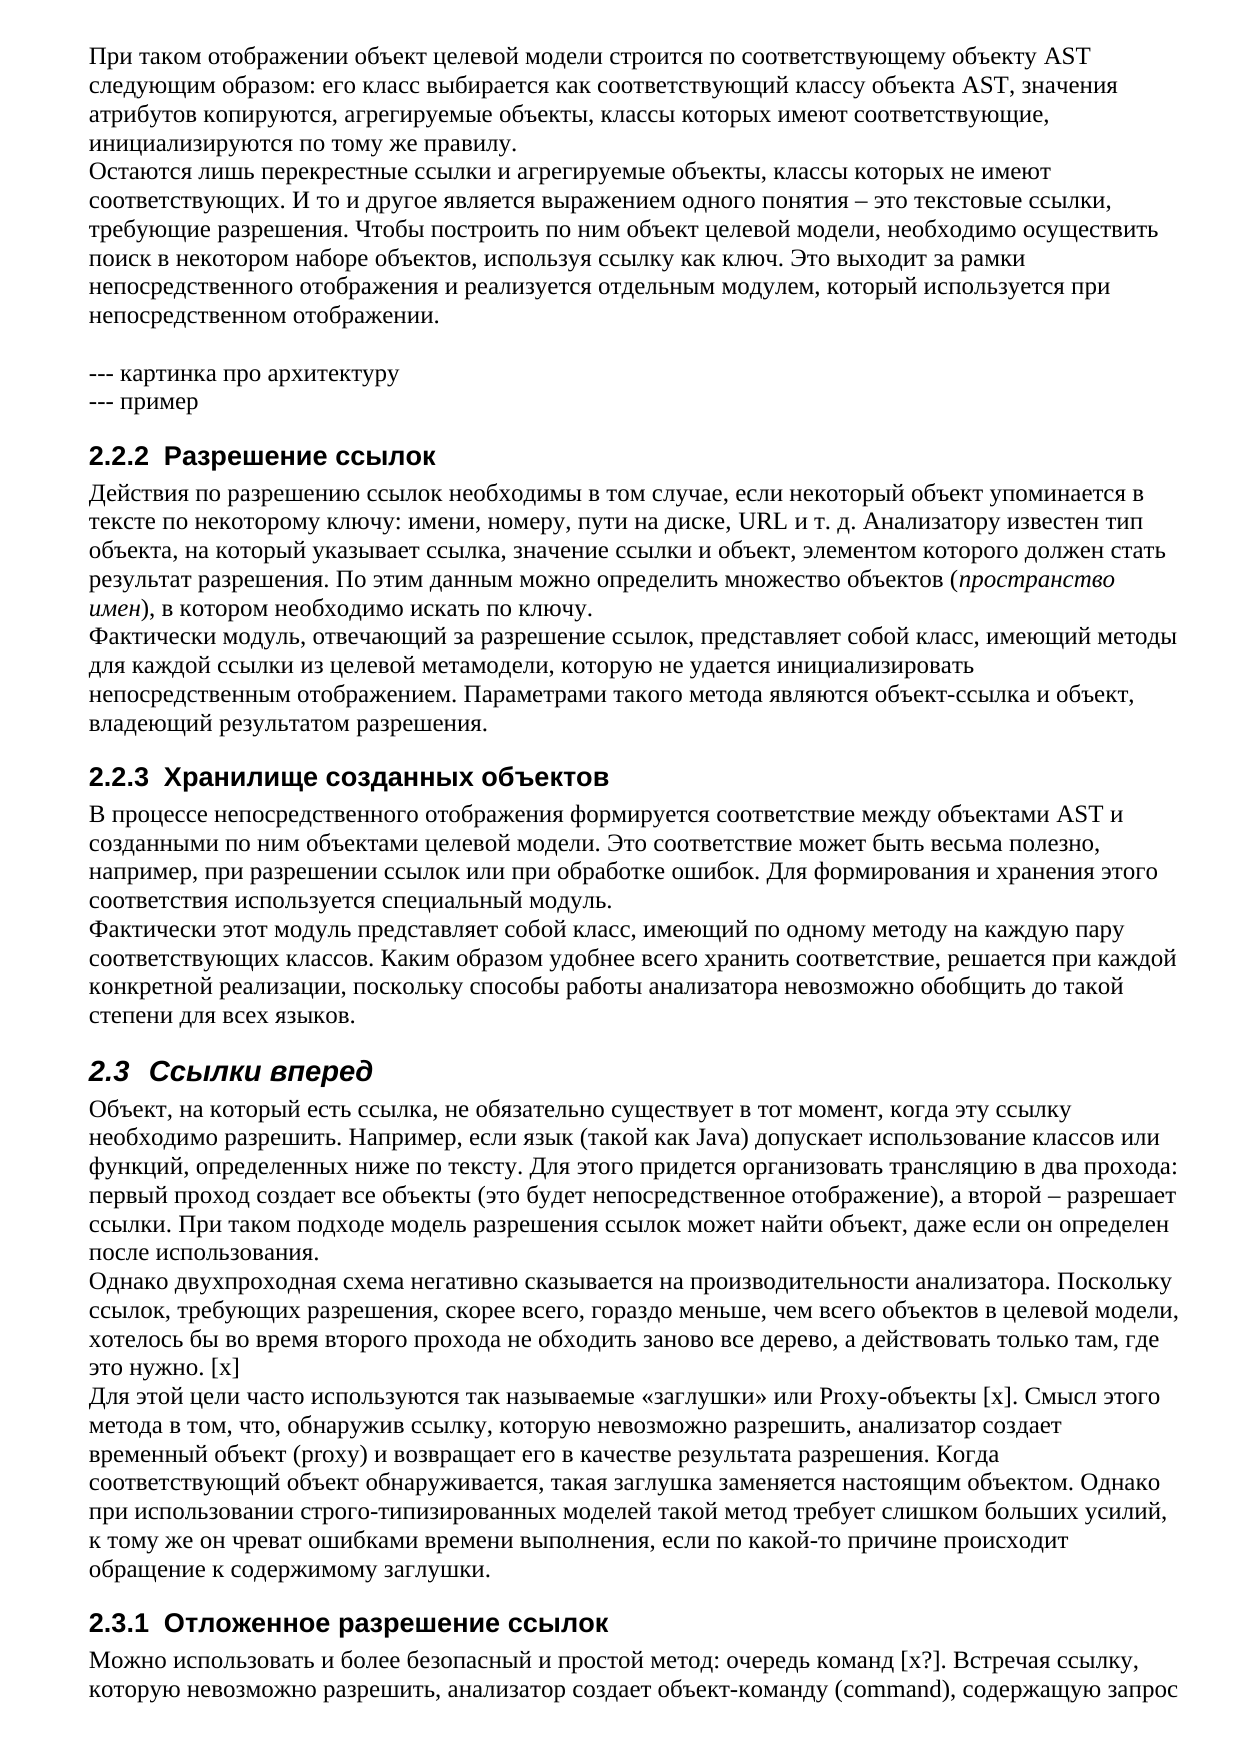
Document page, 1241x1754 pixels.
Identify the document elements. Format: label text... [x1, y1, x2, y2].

text --- картинка про архитектуру [89, 358, 1181, 386]
text В процессе непосредственного отображения формируется соответствие между объектами AST и созданными по ним объектами целевой модели. Это соответствие может быть весьма полезно, например, при разрешении ссылок или при обработке ошибок. Для формирования и хранения этого соответствия используется специальный модуль. [89, 799, 1181, 914]
text Объект, на который есть ссылка, не обязательно существует в тот момент, когда эту ссылку необходимо разрешить. Например, если язык (такой как Java) допускает использование классов или функций, определенных ниже по тексту. Для этого придется организовать трансляцию в два прохода: первый проход создает все объекты (это будет непосредственное отображение), а второй – разрешает ссылки. При таком подходе модель разрешения ссылок может найти объект, даже если он определен после использования. [89, 1094, 1181, 1266]
subtitle Ссылки вперед [89, 1054, 1181, 1087]
text Остаются лишь перекрестные ссылки и агрегируемые объекты, классы которых не имеют соответствующих. И то и другое является выражением одного понятия – это текстовые ссылки, требующие разрешения. Чтобы построить по ним объект целевой модели, необходимо осуществить поиск в некотором наборе объектов, используя ссылку как ключ. Это выходит за рамки непосредственного отображения и реализуется отдельным модулем, который используется при непосредственном отображении. [89, 156, 1181, 329]
text --- пример [89, 386, 1181, 415]
text Можно использовать и более безопасный и простой метод: очередь команд [x?]. Встречая ссылку, которую невозможно разрешить, анализатор создает объект-команду (command), содержащую запрос [89, 1645, 1181, 1702]
subtitle Отложенное разрешение ссылок [89, 1607, 1181, 1639]
text Для этой цели часто используются так называемые «заглушки» или Proxy-объекты [x]. Смысл этого метода в том, что, обнаружив ссылку, которую невозможно разрешить, анализатор создает временный объект (proxy) и возвращает его в качестве результата разрешения. Когда соответствующий объект обнаруживается, такая заглушка заменяется настоящим объектом. Однако при использовании строго-типизированных моделей такой метод требует слишком больших усилий, к тому же он чреват ошибками времени выполнения, если по какой-то причине происходит обращение к содержимому заглушки. [89, 1381, 1181, 1582]
text Действия по разрешению ссылок необходимы в том случае, если некоторый объект упоминается в тексте по некоторому ключу: имени, номеру, пути на диске, URL и т. д. Анализатору известен тип объекта, на который указывает ссылка, значение ссылки и объект, элементом которого должен стать результат разрешения. По этим данным можно определить множество объектов (пространство имен), в котором необходимо искать по ключу. [89, 478, 1181, 621]
text Фактически этот модуль представляет собой класс, имеющий по одному методу на каждую пару соответствующих классов. Каким образом удобнее всего хранить соответствие, решается при каждой конкретной реализации, поскольку способы работы анализатора невозможно обобщить до такой степени для всех языков. [89, 914, 1181, 1029]
text Однако двухпроходная схема негативно сказывается на производительности анализатора. Поскольку ссылок, требующих разрешения, скорее всего, гораздо меньше, чем всего объектов в целевой модели, хотелось бы во время второго прохода не обходить заново все дерево, а действовать только там, где это нужно. [x] [89, 1266, 1181, 1381]
text Фактически модуль, отвечающий за разрешение ссылок, представляет собой класс, имеющий методы для каждой ссылки из целевой метамодели, которую не удается инициализировать непосредственным отображением. Параметрами такого метода являются объект-ссылка и объект, владеющий результатом разрешения. [89, 621, 1181, 736]
text При таком отображении объект целевой модели строится по соответствующему объекту AST следующим образом: его класс выбирается как соответствующий классу объекта AST, значения атрибутов копируются, агрегируемые объекты, классы которых имеют соответствующие, инициализируются по тому же правилу. [89, 41, 1181, 156]
subtitle Разрешение ссылок [89, 440, 1181, 471]
subtitle Хранилище созданных объектов [89, 761, 1181, 793]
